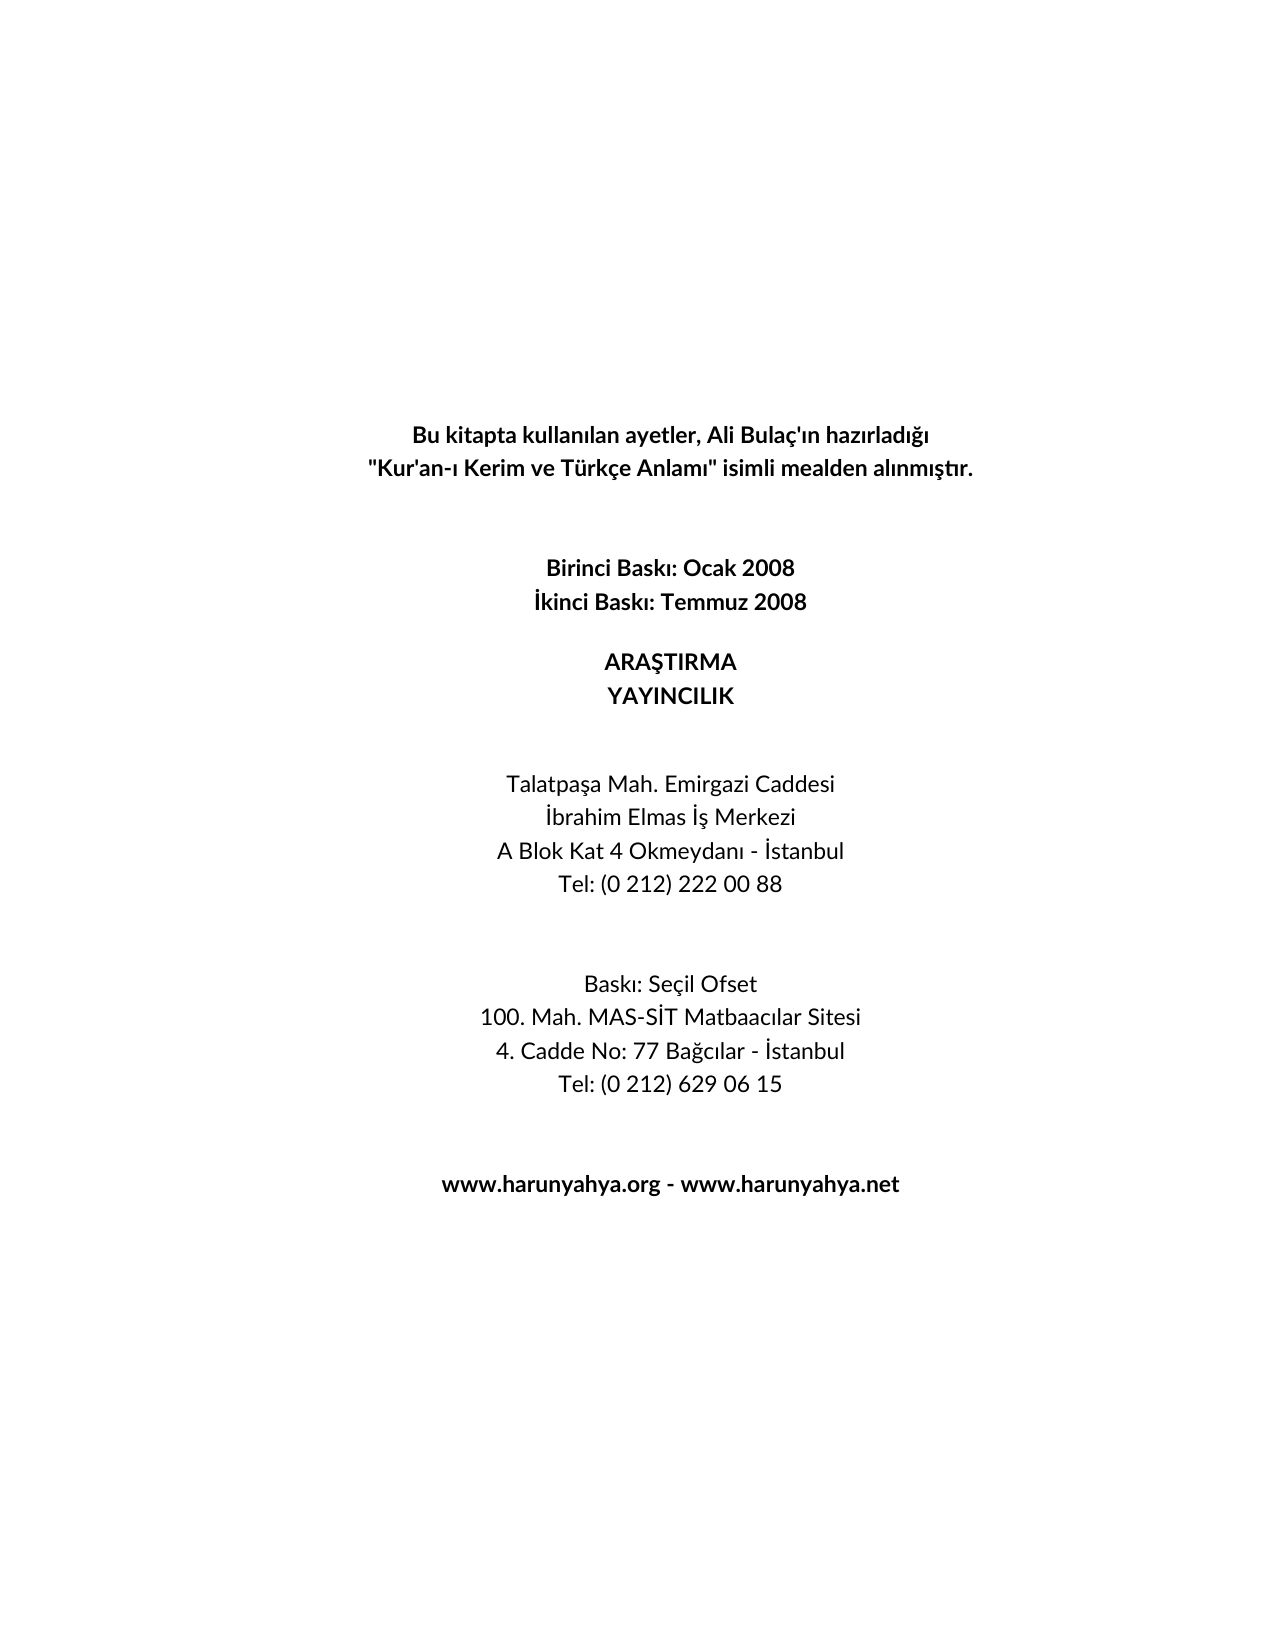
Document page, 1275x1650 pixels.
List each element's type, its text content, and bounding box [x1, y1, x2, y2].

text Ta­lat­pa­şa Mah. Emir­ga­zi Cad­de­si [162, 766, 1119, 799]
text 4. Cadde No: 77 Bağcılar - İstanbul [162, 1032, 1119, 1066]
text Tel: (0 212) 629 06 15 [162, 1066, 1119, 1099]
text Bi­rin­ci Bas­kı: Ocak 2008 [162, 550, 1119, 583]
text "Kur'an-ı Ke­rim ve Türk­çe An­la­mı" isim­li me­al­den alın­mış­tır. [162, 450, 1119, 483]
text A Blok Kat 4 Ok­mey­da­nı - İs­tan­bul [162, 832, 1119, 866]
text 100. Mah. MAS-SİT Matbaacılar Sitesi [162, 999, 1119, 1032]
text Tel: (0 212) 222 00 88 [162, 866, 1119, 899]
text YA­YIN­CI­LIK [162, 677, 1119, 711]
text Bu ki­tap­ta kul­la­nı­lan ayet­ler, Ali Bu­laç'ın ha­zır­la­dı­ğı [162, 417, 1119, 450]
text İb­ra­him El­mas İş Mer­ke­zi [162, 799, 1119, 832]
text İkinci Bas­kı: Temmuz 2008 [162, 583, 1119, 617]
text Baskı: Seçil Ofset [162, 966, 1119, 999]
text ARAŞ­TIR­MA [162, 644, 1119, 677]
text www.ha­run­yah­ya.org - www.ha­run­yah­ya.net [162, 1166, 1119, 1199]
